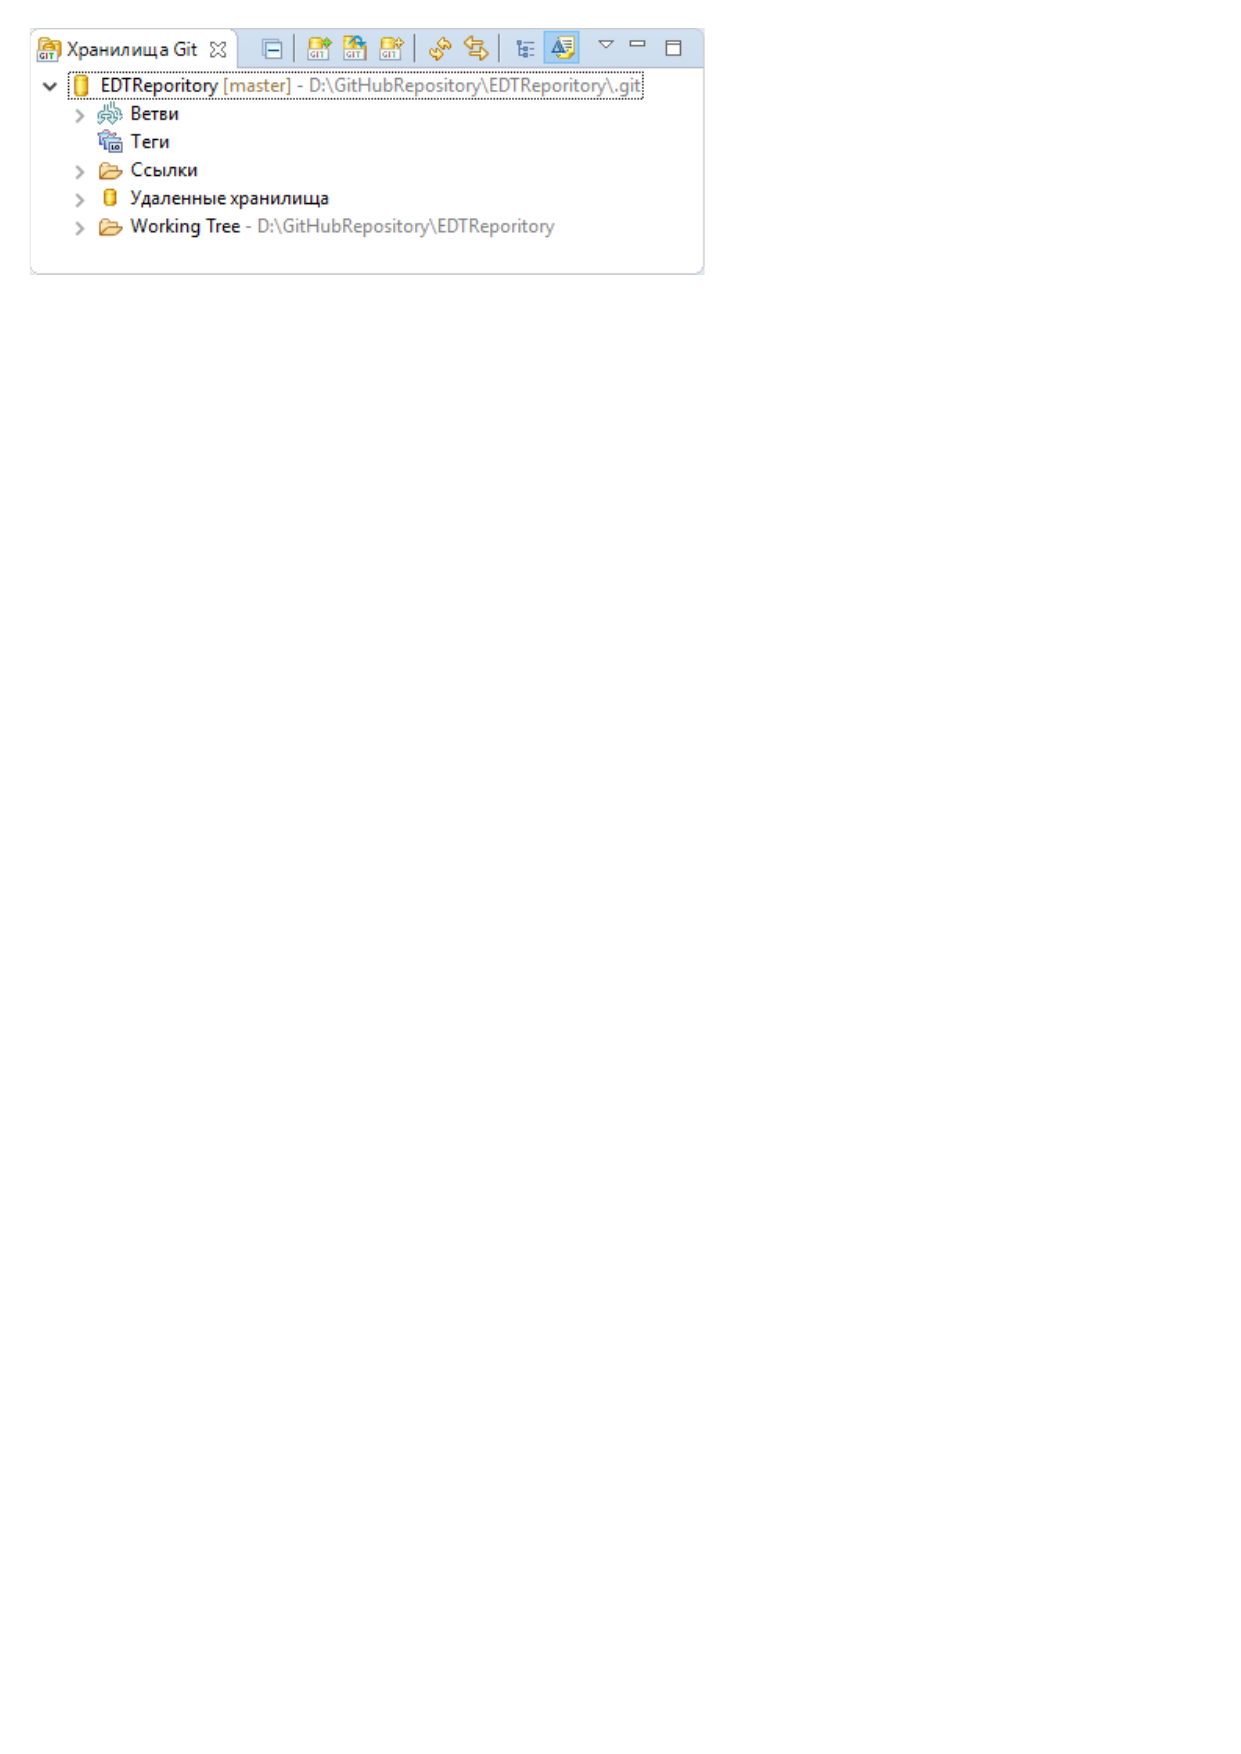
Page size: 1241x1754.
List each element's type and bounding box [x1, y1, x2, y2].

picture [29, 28, 705, 275]
